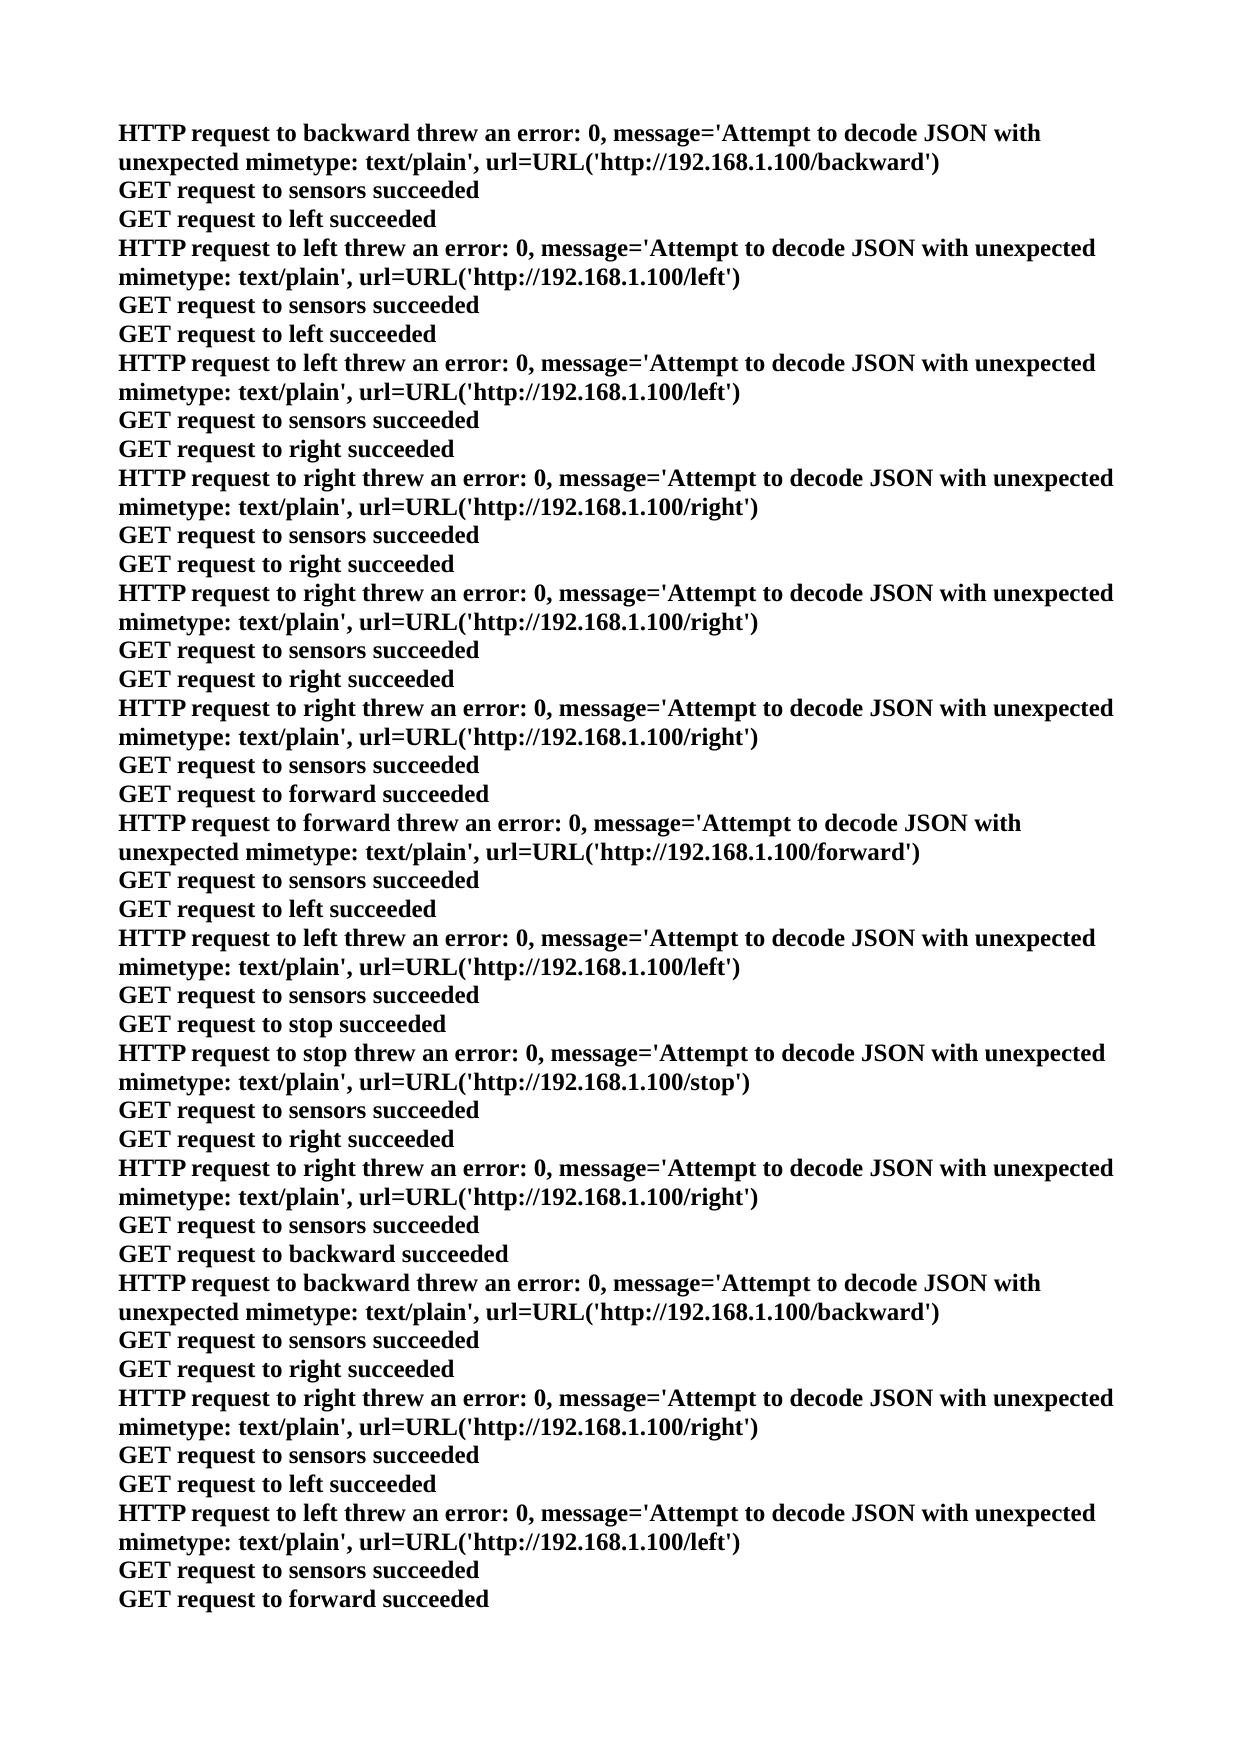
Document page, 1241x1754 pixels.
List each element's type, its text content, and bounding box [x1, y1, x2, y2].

text HTTP request to right threw an error: 0, message='Attempt to decode JSON with unexpected mimetype: text/plain', url=URL('http://192.168.1.100/right') [118, 1383, 1122, 1441]
text GET request to stop succeeded [118, 1009, 1122, 1038]
text GET request to sensors succeeded [118, 1441, 1122, 1469]
text HTTP request to stop threw an error: 0, message='Attempt to decode JSON with unexpected mimetype: text/plain', url=URL('http://192.168.1.100/stop') [118, 1038, 1122, 1096]
text GET request to sensors succeeded [118, 521, 1122, 549]
text GET request to sensors succeeded [118, 1096, 1122, 1124]
text GET request to sensors succeeded [118, 751, 1122, 779]
text GET request to sensors succeeded [118, 636, 1122, 664]
text GET request to sensors succeeded [118, 866, 1122, 894]
text HTTP request to left threw an error: 0, message='Attempt to decode JSON with unexpected mimetype: text/plain', url=URL('http://192.168.1.100/left') [118, 233, 1122, 291]
text GET request to left succeeded [118, 1469, 1122, 1498]
text HTTP request to right threw an error: 0, message='Attempt to decode JSON with unexpected mimetype: text/plain', url=URL('http://192.168.1.100/right') [118, 578, 1122, 636]
text GET request to sensors succeeded [118, 1211, 1122, 1239]
text HTTP request to left threw an error: 0, message='Attempt to decode JSON with unexpected mimetype: text/plain', url=URL('http://192.168.1.100/left') [118, 923, 1122, 981]
text GET request to left succeeded [118, 894, 1122, 923]
text GET request to right succeeded [118, 434, 1122, 463]
text GET request to left succeeded [118, 204, 1122, 233]
text HTTP request to left threw an error: 0, message='Attempt to decode JSON with unexpected mimetype: text/plain', url=URL('http://192.168.1.100/left') [118, 1498, 1122, 1556]
text GET request to sensors succeeded [118, 291, 1122, 319]
text HTTP request to right threw an error: 0, message='Attempt to decode JSON with unexpected mimetype: text/plain', url=URL('http://192.168.1.100/right') [118, 1153, 1122, 1211]
text HTTP request to right threw an error: 0, message='Attempt to decode JSON with unexpected mimetype: text/plain', url=URL('http://192.168.1.100/right') [118, 463, 1122, 521]
text GET request to left succeeded [118, 319, 1122, 348]
text GET request to sensors succeeded [118, 406, 1122, 434]
text GET request to backward succeeded [118, 1239, 1122, 1268]
text GET request to sensors succeeded [118, 1326, 1122, 1354]
text GET request to sensors succeeded [118, 981, 1122, 1009]
text HTTP request to left threw an error: 0, message='Attempt to decode JSON with unexpected mimetype: text/plain', url=URL('http://192.168.1.100/left') [118, 348, 1122, 406]
text HTTP request to right threw an error: 0, message='Attempt to decode JSON with unexpected mimetype: text/plain', url=URL('http://192.168.1.100/right') [118, 693, 1122, 751]
text HTTP request to backward threw an error: 0, message='Attempt to decode JSON with unexpected mimetype: text/plain', url=URL('http://192.168.1.100/backward') [118, 1268, 1122, 1326]
text GET request to right succeeded [118, 1124, 1122, 1153]
text GET request to sensors succeeded [118, 176, 1122, 204]
text GET request to right succeeded [118, 664, 1122, 693]
text GET request to right succeeded [118, 1354, 1122, 1383]
text GET request to right succeeded [118, 549, 1122, 578]
text HTTP request to backward threw an error: 0, message='Attempt to decode JSON with unexpected mimetype: text/plain', url=URL('http://192.168.1.100/backward') [118, 118, 1122, 176]
text GET request to forward succeeded [118, 779, 1122, 808]
text HTTP request to forward threw an error: 0, message='Attempt to decode JSON with unexpected mimetype: text/plain', url=URL('http://192.168.1.100/forward') [118, 808, 1122, 866]
text GET request to sensors succeeded [118, 1556, 1122, 1584]
text GET request to forward succeeded [118, 1584, 1122, 1613]
